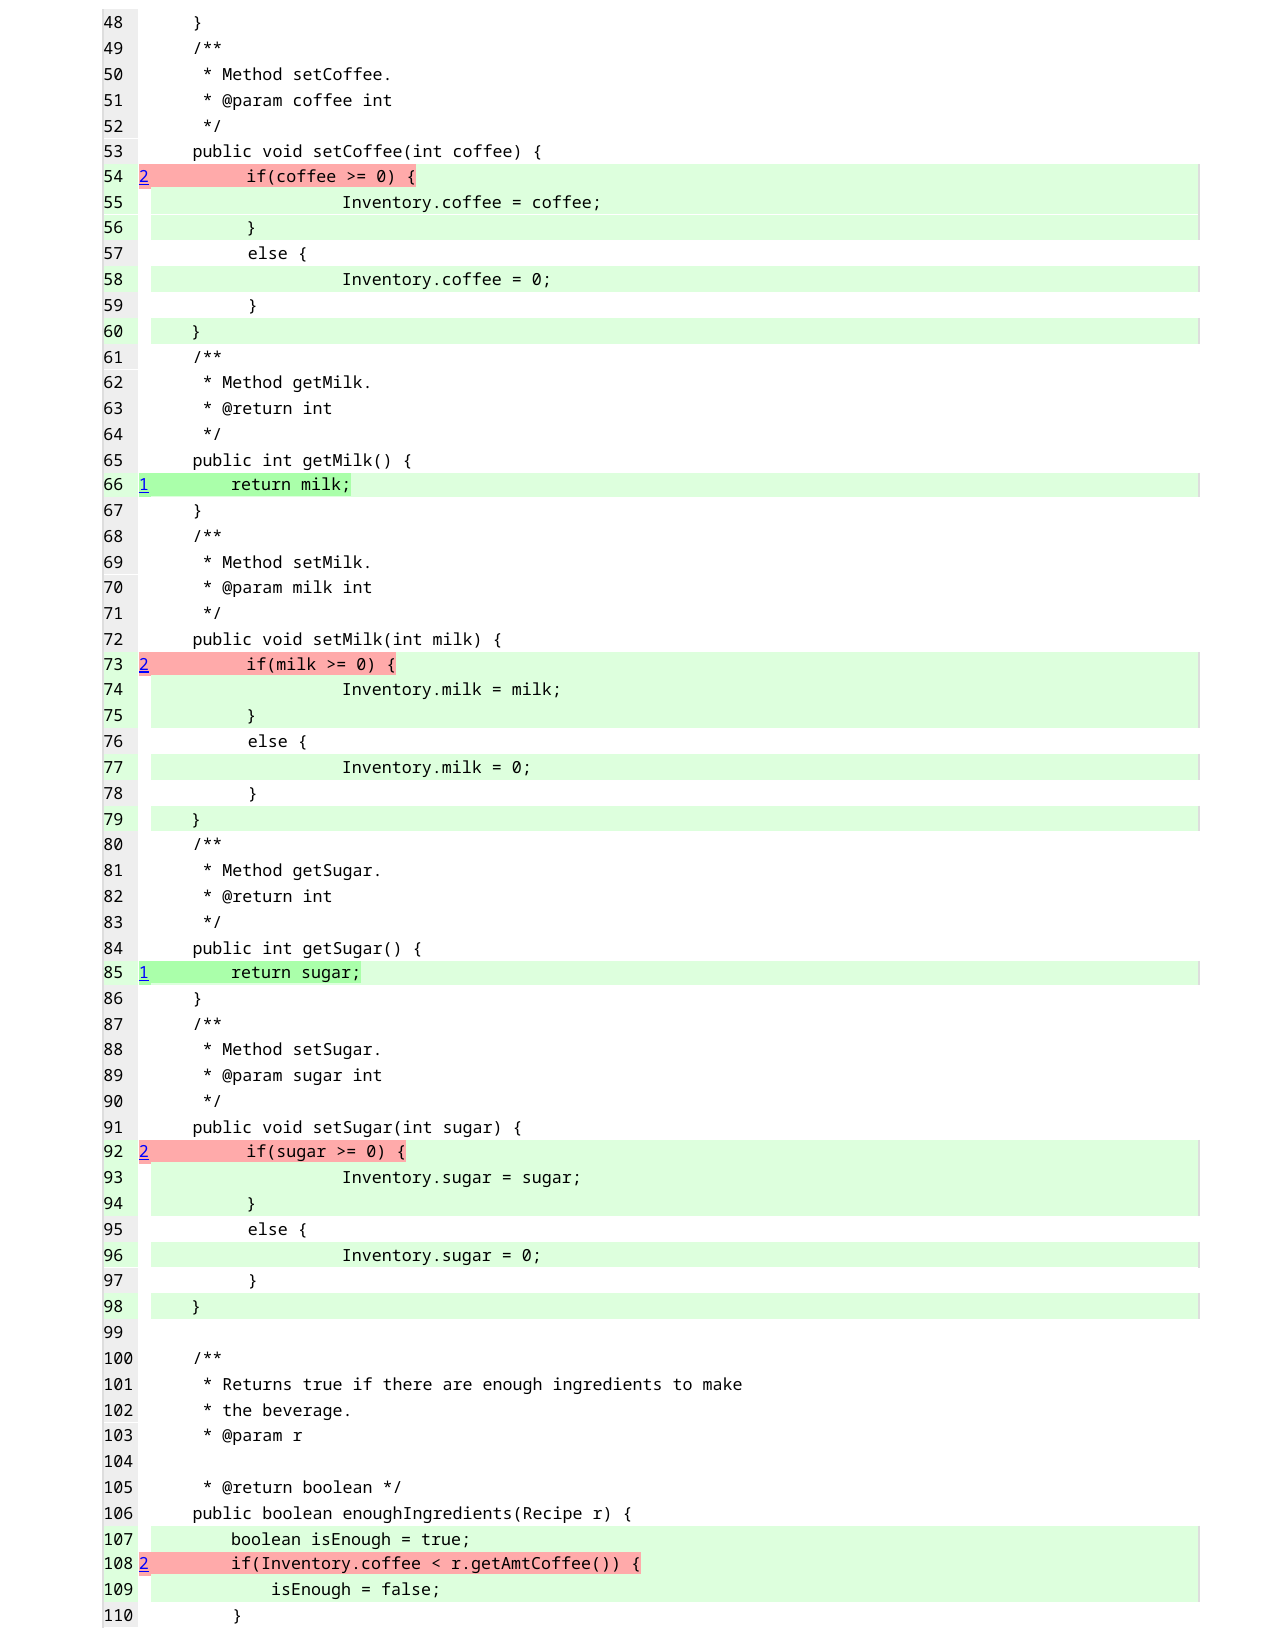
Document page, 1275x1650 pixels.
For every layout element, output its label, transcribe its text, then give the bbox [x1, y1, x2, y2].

table_cell [139, 318, 151, 344]
table_cell 107 [104, 1526, 138, 1552]
table_cell [139, 575, 151, 600]
table_cell 52 [104, 113, 138, 138]
table_cell /** [151, 1345, 1199, 1371]
table_cell 63 [104, 395, 138, 421]
table_cell 62 [104, 370, 138, 395]
table_cell else { [151, 1216, 1199, 1242]
table_cell public void setCoffee(int coffee) { [151, 139, 1199, 164]
table_cell [139, 1423, 151, 1448]
table_cell 100 [104, 1345, 138, 1371]
table_cell [139, 139, 151, 164]
table_cell 82 [104, 883, 138, 909]
table_cell 65 [104, 447, 138, 473]
table_cell [139, 1164, 151, 1190]
table_cell * @param r [151, 1423, 1199, 1448]
table_cell 70 [104, 575, 138, 600]
table_cell 90 [104, 1088, 138, 1114]
table_cell [139, 35, 151, 61]
table_cell 57 [104, 240, 138, 266]
table_cell [139, 1114, 151, 1140]
table_cell [139, 857, 151, 883]
table_cell 74 [104, 676, 138, 702]
table_cell * Method getSugar. [151, 857, 1199, 883]
table_cell [139, 1576, 151, 1602]
table_cell 73 [104, 652, 138, 676]
table_cell */ [151, 600, 1199, 626]
table_cell public int getMilk() { [151, 447, 1199, 473]
table_cell Inventory.coffee = 0; [151, 266, 1198, 292]
table_cell 67 [104, 497, 138, 523]
table_cell * @param milk int [151, 575, 1199, 600]
table_cell 103 [104, 1423, 138, 1448]
table_cell } [151, 497, 1199, 523]
table_cell 80 [104, 831, 138, 857]
table_cell [139, 497, 151, 523]
table_cell 94 [104, 1190, 138, 1216]
table_cell return sugar; [151, 961, 1198, 985]
table_cell /** [151, 344, 1199, 369]
table_cell Inventory.sugar = sugar; [151, 1164, 1198, 1190]
table_cell [139, 87, 151, 113]
table_cell [139, 292, 151, 318]
table_cell [139, 1011, 151, 1036]
table_cell [139, 215, 151, 240]
table_cell } [151, 1190, 1198, 1216]
table_cell */ [151, 909, 1199, 935]
table_cell [139, 754, 151, 780]
table_cell * Method getMilk. [151, 370, 1199, 395]
table_cell 78 [104, 780, 138, 806]
table_cell [139, 909, 151, 935]
table_cell [139, 1062, 151, 1088]
table_cell [139, 806, 151, 831]
table_cell [139, 344, 151, 369]
table_cell * @param coffee int [151, 87, 1199, 113]
table_cell /** [151, 831, 1199, 857]
table_cell [139, 421, 151, 447]
table_cell [139, 549, 151, 574]
table_cell 91 [104, 1114, 138, 1140]
table_cell } [151, 1268, 1199, 1293]
table_cell Inventory.milk = milk; [151, 676, 1198, 702]
table_cell [139, 1319, 151, 1345]
table_cell [139, 1345, 151, 1371]
table_cell 61 [104, 344, 138, 369]
table_cell return milk; [151, 473, 1198, 497]
table_cell [139, 935, 151, 961]
table_cell [139, 395, 151, 421]
table_cell 108 [104, 1552, 138, 1576]
table_cell 48 [104, 9, 138, 35]
table_cell [151, 1448, 1199, 1474]
table_cell 2 [139, 1140, 151, 1164]
table_cell [139, 780, 151, 806]
table_cell 2 [139, 652, 151, 676]
table_cell if(milk >= 0) { [151, 652, 1198, 676]
table_cell 104 [104, 1448, 138, 1474]
table_cell } [151, 292, 1199, 318]
table_cell * Method setCoffee. [151, 61, 1199, 87]
table_cell 66 [104, 473, 138, 497]
table_cell 50 [104, 61, 138, 87]
table_cell Inventory.sugar = 0; [151, 1242, 1198, 1267]
table_cell 86 [104, 985, 138, 1011]
table_cell [139, 9, 151, 35]
table_cell } [151, 806, 1198, 831]
table_cell else { [151, 240, 1199, 266]
table_cell [139, 1474, 151, 1500]
table_cell * Method setSugar. [151, 1036, 1199, 1062]
table_cell 53 [104, 139, 138, 164]
table_cell [139, 240, 151, 266]
table_cell 79 [104, 806, 138, 831]
table_cell public void setMilk(int milk) { [151, 626, 1199, 652]
table_cell 101 [104, 1371, 138, 1397]
table_cell */ [151, 421, 1199, 447]
table_cell * @return boolean */ [151, 1474, 1199, 1500]
table_cell boolean isEnough = true; [151, 1526, 1198, 1552]
table_cell [139, 1293, 151, 1319]
table_cell * @param sugar int [151, 1062, 1199, 1088]
table_cell if(coffee >= 0) { [151, 164, 1198, 189]
table_cell 59 [104, 292, 138, 318]
table_cell 75 [104, 702, 138, 728]
table_cell /** [151, 523, 1199, 549]
table_cell 76 [104, 728, 138, 754]
table_cell if(sugar >= 0) { [151, 1140, 1198, 1164]
table_cell 81 [104, 857, 138, 883]
table_cell else { [151, 728, 1199, 754]
table_cell 93 [104, 1164, 138, 1190]
table_cell Inventory.coffee = coffee; [151, 189, 1198, 214]
table_cell public void setSugar(int sugar) { [151, 1114, 1199, 1140]
table_cell */ [151, 113, 1199, 138]
table_cell [139, 189, 151, 214]
table_cell [139, 370, 151, 395]
table_cell [139, 626, 151, 652]
table_cell 96 [104, 1242, 138, 1267]
table_cell [139, 1602, 151, 1627]
table_cell [139, 1397, 151, 1422]
table_cell } [151, 318, 1198, 344]
table_cell 97 [104, 1268, 138, 1293]
table_cell 84 [104, 935, 138, 961]
table_cell 105 [104, 1474, 138, 1500]
table_cell 83 [104, 909, 138, 935]
table_cell [139, 1242, 151, 1267]
table_cell [139, 1036, 151, 1062]
table_cell public int getSugar() { [151, 935, 1199, 961]
table_cell 99 [104, 1319, 138, 1345]
table_cell [139, 113, 151, 138]
table_cell * @return int [151, 883, 1199, 909]
table_cell } [151, 215, 1198, 240]
table_cell /** [151, 35, 1199, 61]
table_cell 106 [104, 1500, 138, 1526]
table_cell 110 [104, 1602, 138, 1627]
table_cell [139, 600, 151, 626]
table_cell 95 [104, 1216, 138, 1242]
table_cell 71 [104, 600, 138, 626]
table_cell * the beverage. [151, 1397, 1199, 1422]
table_cell [139, 61, 151, 87]
table_cell 60 [104, 318, 138, 344]
table_cell [139, 1268, 151, 1293]
table_cell 89 [104, 1062, 138, 1088]
table_cell [139, 985, 151, 1011]
table_cell 102 [104, 1397, 138, 1422]
table_cell 69 [104, 549, 138, 574]
table_cell [139, 702, 151, 728]
table_cell } [151, 1602, 1199, 1627]
table_cell * @return int [151, 395, 1199, 421]
table_cell 55 [104, 189, 138, 214]
table_cell if(Inventory.coffee < r.getAmtCoffee()) { [151, 1552, 1198, 1576]
table_cell [139, 523, 151, 549]
table_cell 64 [104, 421, 138, 447]
table_cell } [151, 780, 1199, 806]
table_cell /** [151, 1011, 1199, 1036]
table_cell * Method setMilk. [151, 549, 1199, 574]
table_cell } [151, 985, 1199, 1011]
table_cell [139, 1526, 151, 1552]
table_cell 77 [104, 754, 138, 780]
table_cell 1 [139, 473, 151, 497]
table_cell [139, 831, 151, 857]
table_cell */ [151, 1088, 1199, 1114]
table_cell 88 [104, 1036, 138, 1062]
table_cell [139, 447, 151, 473]
table_cell isEnough = false; [151, 1576, 1198, 1602]
table_cell } [151, 702, 1198, 728]
table_cell 92 [104, 1140, 138, 1164]
table_cell 1 [139, 961, 151, 985]
table_cell [139, 266, 151, 292]
table_cell 54 [104, 164, 138, 189]
table_cell [139, 1088, 151, 1114]
table_cell 68 [104, 523, 138, 549]
table_cell 56 [104, 215, 138, 240]
table_cell 2 [139, 1552, 151, 1576]
table_cell [139, 1190, 151, 1216]
table_cell 2 [139, 164, 151, 189]
table_cell Inventory.milk = 0; [151, 754, 1198, 780]
table_cell [139, 728, 151, 754]
table_cell [139, 1448, 151, 1474]
table_cell } [151, 9, 1199, 35]
table_cell public boolean enoughIngredients(Recipe r) { [151, 1500, 1199, 1526]
table_cell 98 [104, 1293, 138, 1319]
table_cell 87 [104, 1011, 138, 1036]
table_cell [139, 1500, 151, 1526]
table_cell [139, 1371, 151, 1397]
table_cell 58 [104, 266, 138, 292]
table_cell * Returns true if there are enough ingredients to make [151, 1371, 1199, 1397]
table_cell 49 [104, 35, 138, 61]
table_cell [151, 1319, 1199, 1345]
table_cell 51 [104, 87, 138, 113]
table_cell 72 [104, 626, 138, 652]
table_cell } [151, 1293, 1198, 1319]
table_cell 85 [104, 961, 138, 985]
table_cell 109 [104, 1576, 138, 1602]
table_cell [139, 1216, 151, 1242]
table_cell [139, 883, 151, 909]
table_cell [139, 676, 151, 702]
